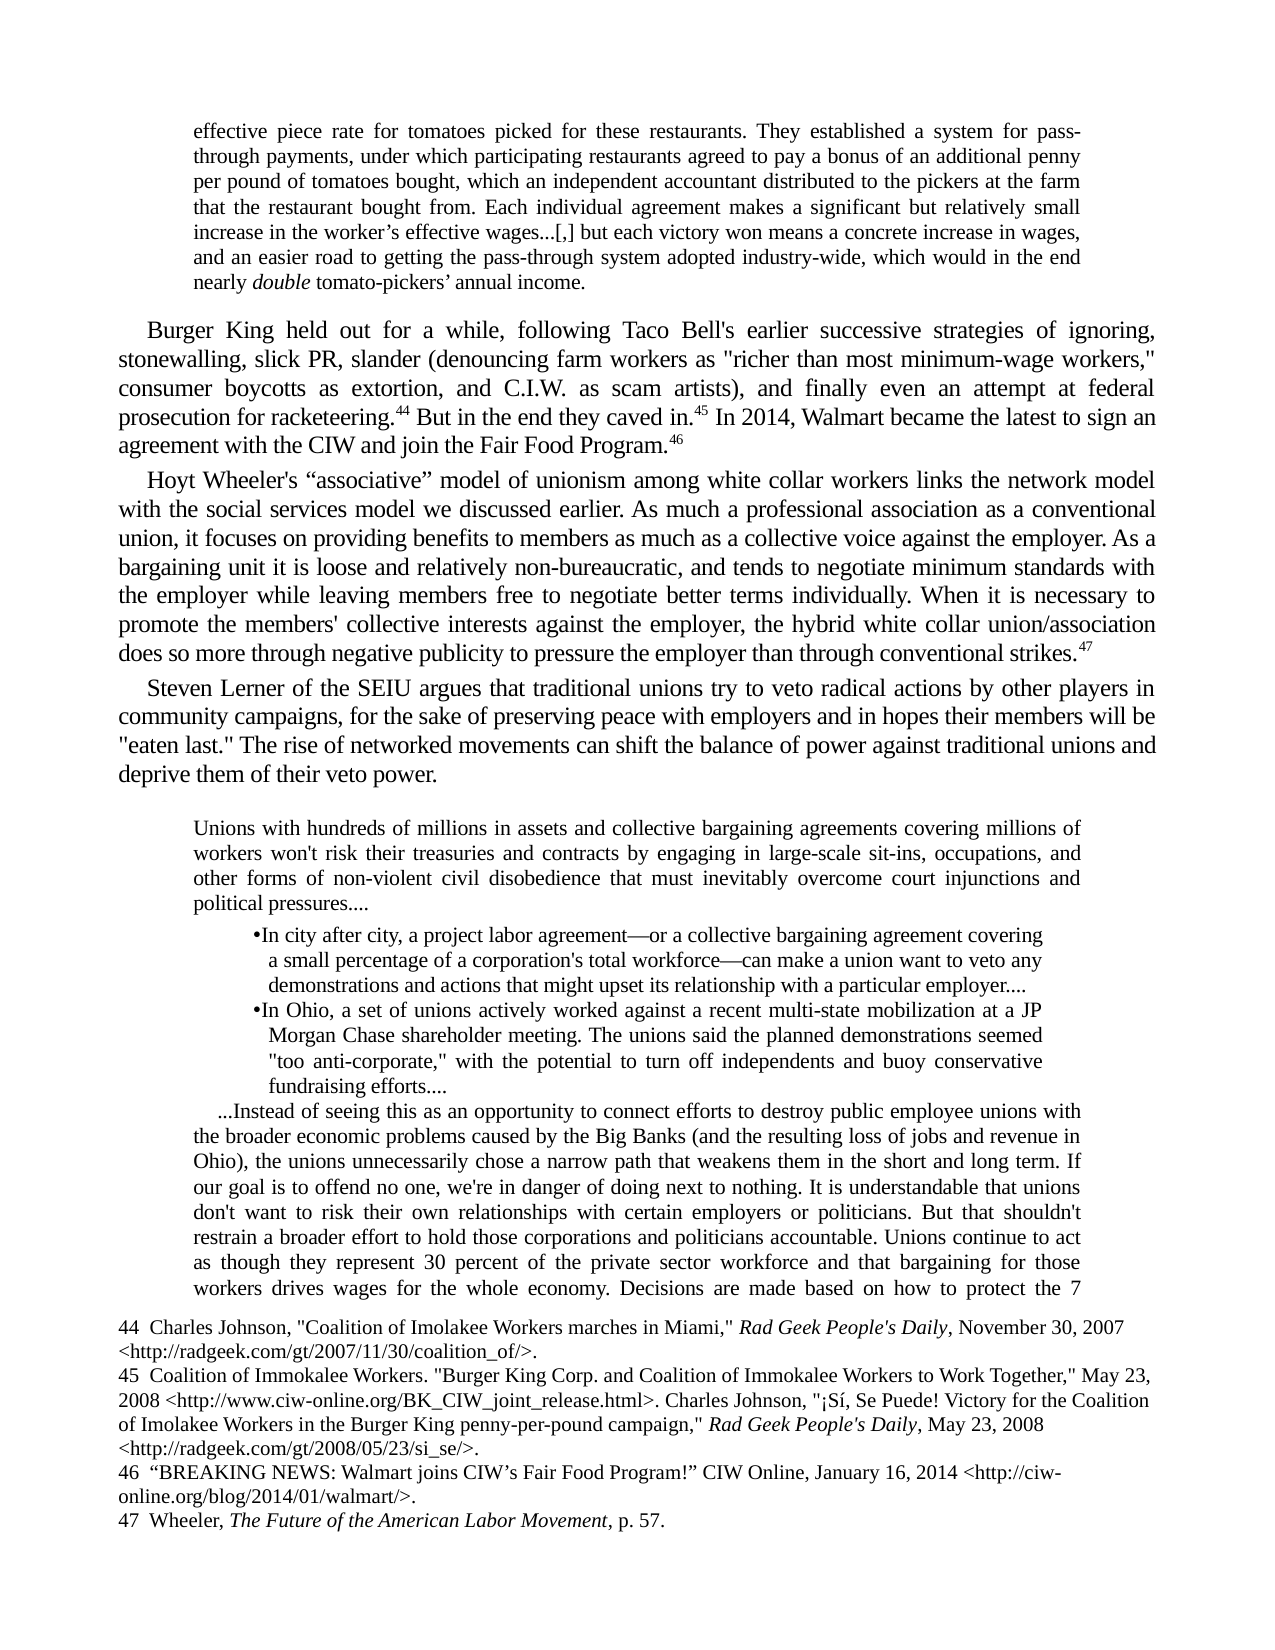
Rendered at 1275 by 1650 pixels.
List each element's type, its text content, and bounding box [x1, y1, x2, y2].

text “BREAKING NEWS: Walmart joins CIW’s Fair Food Program!” CIW Online, January 16, 2014 <http://ciw-online.org/blog/2014/01/walmart/>. [118, 1460, 1157, 1508]
text Steven Lerner of the SEIU argues that traditional unions try to veto radical actions by other players in community campaigns, for the sake of preserving peace with employers and in hopes their members will be "eaten last." The rise of networked movements can shift the balance of power against traditional unions and deprive them of their veto power. [118, 673, 1157, 788]
list In Ohio, a set of unions actively worked against a recent multi-state mobilization at a JP Morgan Chase shareholder meeting. The unions said the planned demonstrations seemed "too anti-corporate," with the potential to turn off independents and buoy conservative fundraising efforts.... [253, 997, 1043, 1098]
text Coalition of Immokalee Workers. "Burger King Corp. and Coalition of Immokalee Workers to Work Together," May 23, 2008 <http://www.ciw-online.org/BK_CIW_joint_release.html>. Charles Johnson, "¡Sí, Se Puede! Victory for the Coalition of Imolakee Workers in the Burger King penny-per-pound campaign," Rad Geek People's Daily, May 23, 2008 <http://radgeek.com/gt/2008/05/23/si_se/>. [118, 1363, 1157, 1460]
text effective piece rate for tomatoes picked for these restaurants. They established a system for pass-through payments, under which participating restaurants agreed to pay a bonus of an additional penny per pound of tomatoes bought, which an independent accountant distributed to the pickers at the farm that the restaurant bought from. Each individual agreement makes a significant but relatively small increase in the worker’s effective wages...[,] but each victory won means a concrete increase in wages, and an easier road to getting the pass-through system adopted industry-wide, which would in the end nearly double tomato-pickers’ annual income. [193, 118, 1082, 294]
text Unions with hundreds of millions in assets and collective bargaining agreements covering millions of workers won't risk their treasuries and contracts by engaging in large-scale sit-ins, occupations, and other forms of non-violent civil disobedience that must inevitably overcome court injunctions and political pressures.... [193, 815, 1082, 916]
text Wheeler, The Future of the American Labor Movement, p. 57. [118, 1508, 1157, 1532]
text Charles Johnson, "Coalition of Imolakee Workers marches in Miami," Rad Geek People's Daily, November 30, 2007 <http://radgeek.com/gt/2007/11/30/coalition_of/>. [118, 1315, 1157, 1363]
text Burger King held out for a while, following Taco Bell's earlier successive strategies of ignoring, stonewalling, slick PR, slander (denouncing farm workers as "richer than most minimum-wage workers," consumer boycotts as extortion, and C.I.W. as scam artists), and finally even an attempt at federal prosecution for racketeering. But in the end they caved in. In 2014, Walmart became the latest to sign an agreement with the CIW and join the Fair Food Program. [118, 316, 1157, 459]
text Hoyt Wheeler's “associative” model of unionism among white collar workers links the network model with the social services model we discussed earlier. As much a professional association as a conventional union, it focuses on providing benefits to members as much as a collective voice against the employer. As a bargaining unit it is loose and relatively non-bureaucratic, and tends to negotiate minimum standards with the employer while leaving members free to negotiate better terms individually. When it is necessary to promote the members' collective interests against the employer, the hybrid white collar union/association does so more through negative publicity to pressure the employer than through conventional strikes. [118, 465, 1157, 667]
text ...Instead of seeing this as an opportunity to connect efforts to destroy public employee unions with the broader economic problems caused by the Big Banks (and the resulting loss of jobs and revenue in Ohio), the unions unnecessarily chose a narrow path that weakens them in the short and long term. If our goal is to offend no one, we're in danger of doing next to nothing. It is understandable that unions don't want to risk their own relationships with certain employers or politicians. But that shouldn't restrain a broader effort to hold those corporations and politicians accountable. Unions continue to act as though they represent 30 percent of the private sector workforce and that bargaining for those workers drives wages for the whole economy. Decisions are made based on how to protect the 7 [193, 1098, 1082, 1300]
list In city after city, a project labor agreement—or a collective bargaining agreement covering a small percentage of a corporation's total workforce—can make a union want to veto any demonstrations and actions that might upset its relationship with a particular employer.... [253, 922, 1043, 997]
